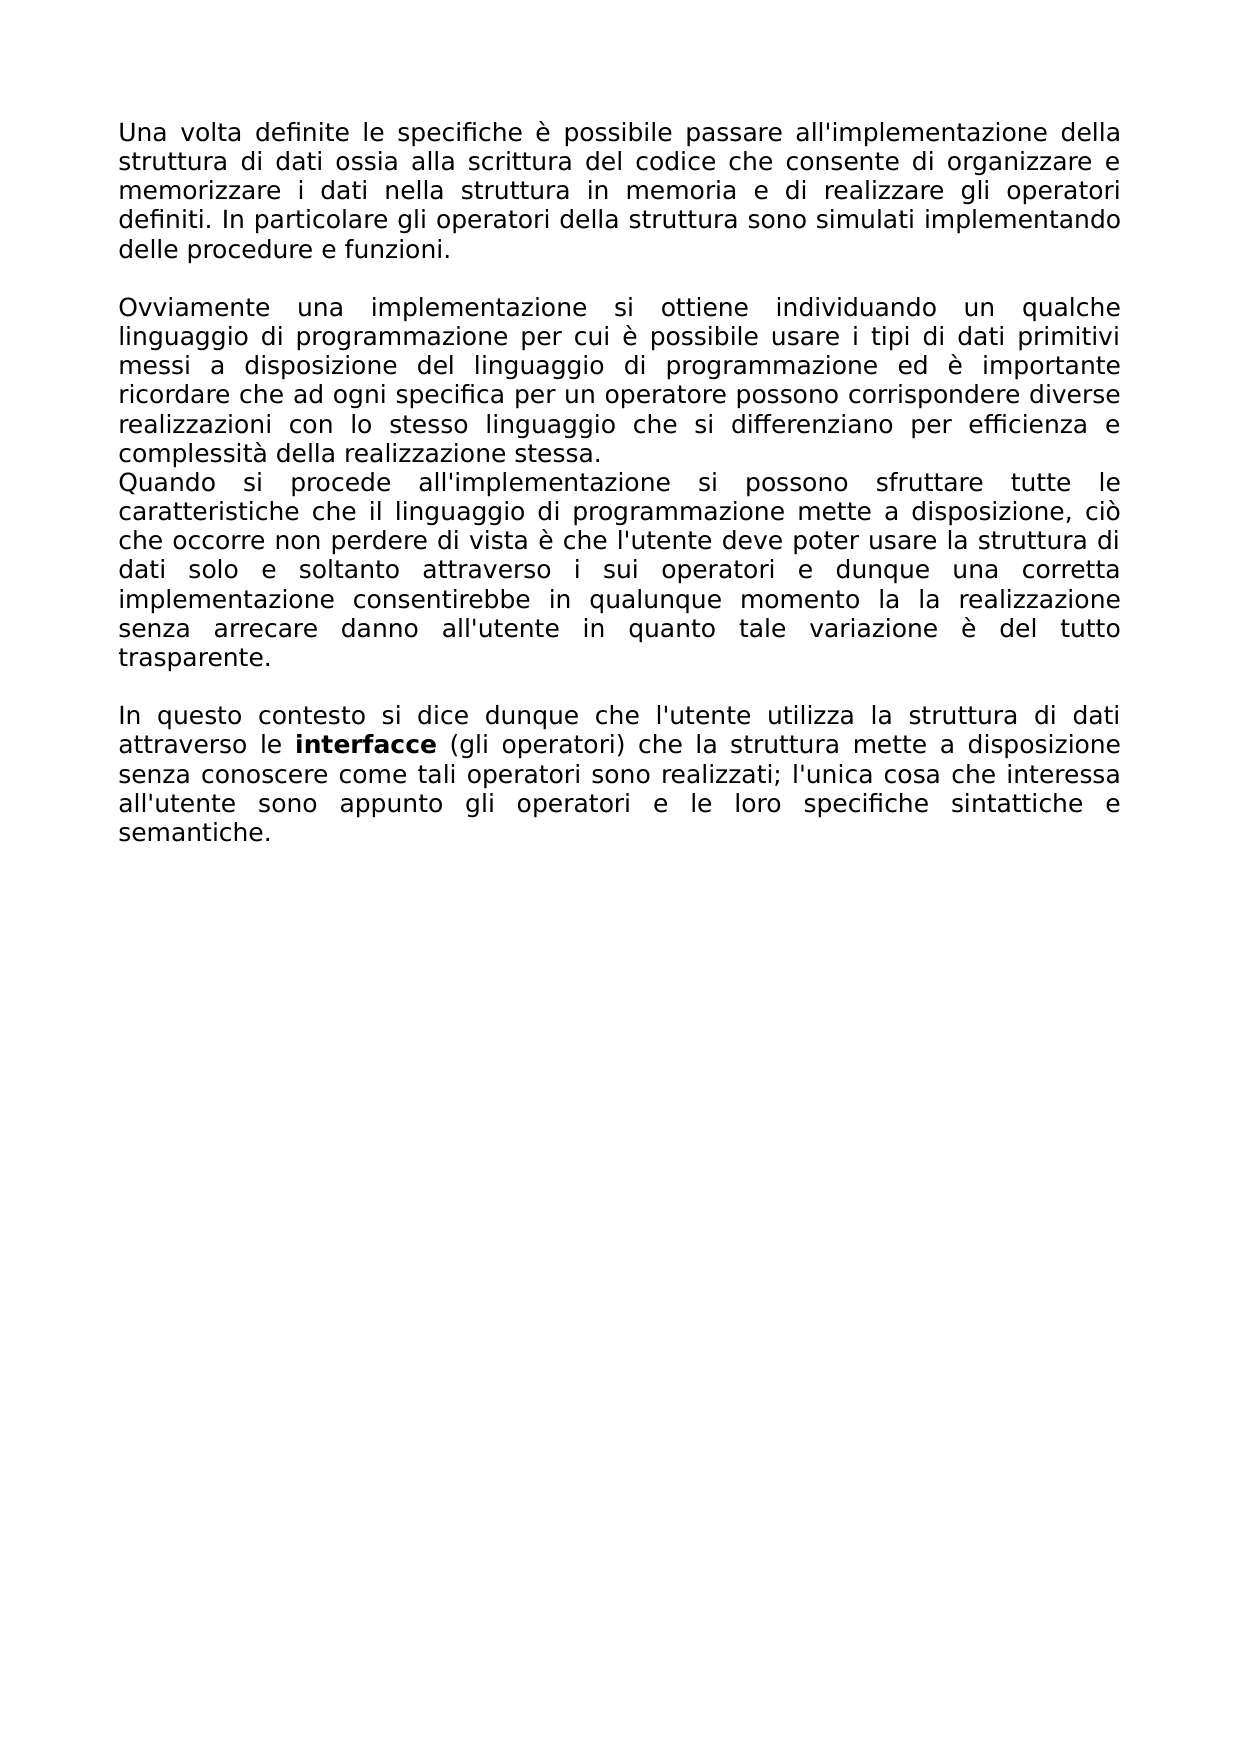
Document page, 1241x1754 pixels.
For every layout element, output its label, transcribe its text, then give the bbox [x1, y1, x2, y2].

text Quando si procede all'implementazione si possono sfruttare tutte le caratteristiche che il linguaggio di programmazione mette a disposizione, ciò che occorre non perdere di vista è che l'utente deve poter usare la struttura di dati solo e soltanto attraverso i sui operatori e dunque una corretta implementazione consentirebbe in qualunque momento la la realizzazione senza arrecare danno all'utente in quanto tale variazione è del tutto trasparente. [118, 468, 1122, 672]
text Una volta definite le specifiche è possibile passare all'implementazione della struttura di dati ossia alla scrittura del codice che consente di organizzare e memorizzare i dati nella struttura in memoria e di realizzare gli operatori definiti. In particolare gli operatori della struttura sono simulati implementando delle procedure e funzioni. [118, 118, 1122, 264]
text In questo contesto si dice dunque che l'utente utilizza la struttura di dati attraverso le interfacce (gli operatori) che la struttura mette a disposizione senza conoscere come tali operatori sono realizzati; l'unica cosa che interessa all'utente sono appunto gli operatori e le loro specifiche sintattiche e semantiche. [118, 701, 1122, 847]
text Ovviamente una implementazione si ottiene individuando un qualche linguaggio di programmazione per cui è possibile usare i tipi di dati primitivi messi a disposizione del linguaggio di programmazione ed è importante ricordare che ad ogni specifica per un operatore possono corrispondere diverse realizzazioni con lo stesso linguaggio che si differenziano per efficienza e complessità della realizzazione stessa. [118, 293, 1122, 468]
